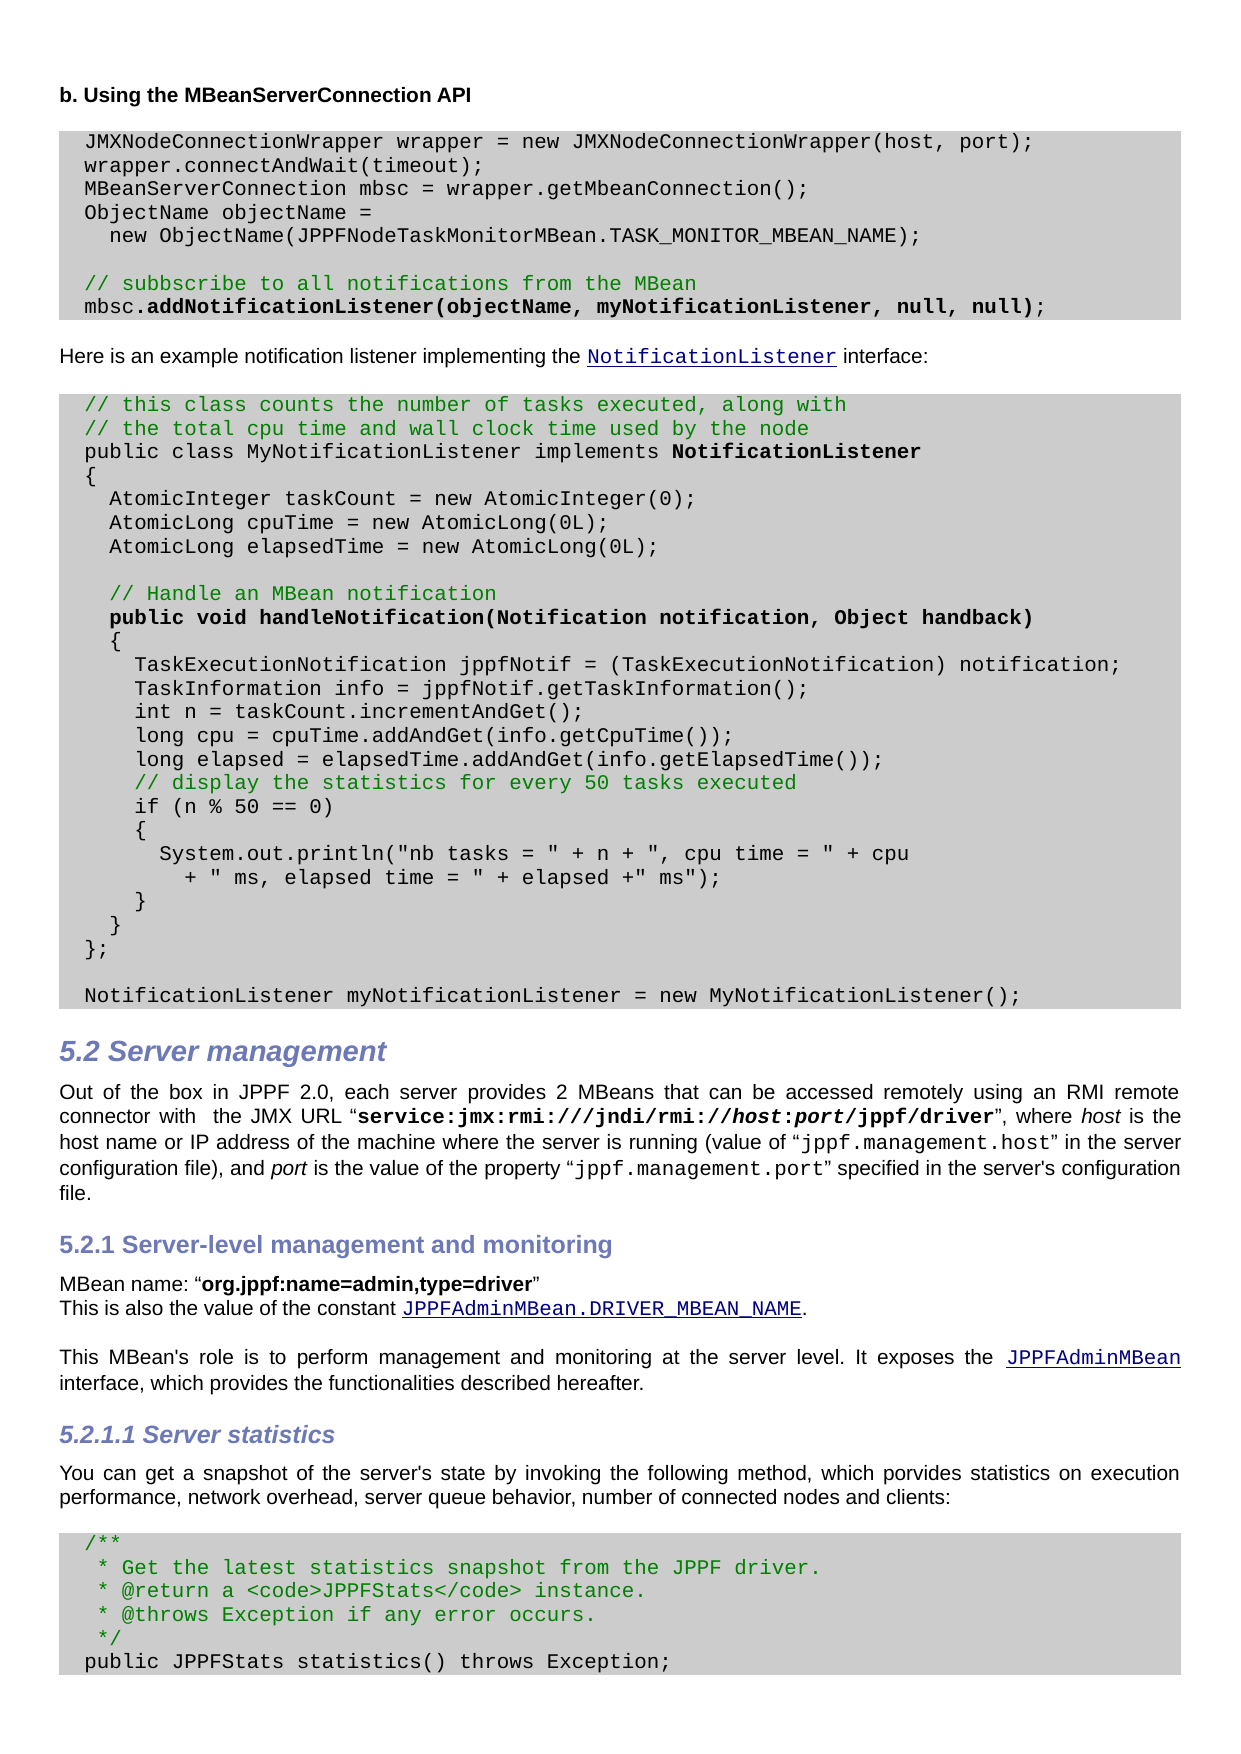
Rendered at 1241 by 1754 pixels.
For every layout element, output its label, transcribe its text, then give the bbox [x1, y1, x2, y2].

text JMXNodeConnectionWrapper wrapper = new JMXNodeConnectionWrapper(host, port); [59, 131, 1181, 154]
text public JPPFStats statistics() throws Exception; [59, 1651, 1181, 1675]
text int n = taskCount.incrementAndGet(); [59, 701, 1181, 725]
text AtomicInteger taskCount = new AtomicInteger(0); [59, 488, 1181, 512]
text } [59, 890, 1181, 914]
text }; [59, 938, 1181, 961]
text AtomicLong cpuTime = new AtomicLong(0L); [59, 512, 1181, 536]
text ObjectName objectName = [59, 202, 1181, 226]
text // subbscribe to all notifications from the MBean [59, 273, 1181, 296]
text * Get the latest statistics snapshot from the JPPF driver. [59, 1557, 1181, 1580]
text public class MyNotificationListener implements NotificationListener [59, 441, 1181, 465]
text // the total cpu time and wall clock time used by the node [59, 417, 1181, 441]
text TaskExecutionNotification jppfNotif = (TaskExecutionNotification) notification; [59, 654, 1181, 678]
text /** [59, 1533, 1181, 1557]
text MBeanServerConnection mbsc = wrapper.getMbeanConnection(); [59, 178, 1181, 202]
text { [59, 630, 1181, 654]
text { [59, 819, 1181, 843]
text TaskInformation info = jppfNotif.getTaskInformation(); [59, 678, 1181, 701]
text new ObjectName(JPPFNodeTaskMonitorMBean.TASK_MONITOR_MBEAN_NAME); [59, 226, 1181, 249]
text long elapsed = elapsedTime.addAndGet(info.getElapsedTime()); [59, 748, 1181, 772]
text * @throws Exception if any error occurs. [59, 1604, 1181, 1628]
text This MBean's role is to perform management and monitoring at the server level. It exposes the JPPFAdminMBean interface, which provides the functionalities described hereafter. [59, 1345, 1181, 1395]
text */ [59, 1628, 1181, 1651]
text public void handleNotification(Notification notification, Object handback) [59, 607, 1181, 630]
text } [59, 914, 1181, 938]
subtitle Server-level management and monitoring [59, 1230, 1181, 1259]
text + " ms, elapsed time = " + elapsed +" ms"); [59, 867, 1181, 890]
text wrapper.connectAndWait(timeout); [59, 154, 1181, 178]
text // Handle an MBean notification [59, 583, 1181, 607]
text // display the statistics for every 50 tasks executed [59, 772, 1181, 796]
text MBean name: “org.jppf:name=admin,type=driver” [59, 1271, 1181, 1295]
text AtomicLong elapsedTime = new AtomicLong(0L); [59, 536, 1181, 559]
text mbsc.addNotificationListener(objectName, myNotificationListener, null, null); [59, 296, 1181, 320]
text NotificationListener myNotificationListener = new MyNotificationListener(); [59, 985, 1181, 1009]
text System.out.println("nb tasks = " + n + ", cpu time = " + cpu [59, 843, 1181, 867]
subtitle Server management [59, 1034, 1181, 1067]
text long cpu = cpuTime.addAndGet(info.getCpuTime()); [59, 725, 1181, 748]
text This is also the value of the constant JPPFAdminMBean.DRIVER_MBEAN_NAME. [59, 1295, 1181, 1321]
text You can get a snapshot of the server's state by invoking the following method, which porvides statistics on execution performance, network overhead, server queue behavior, number of connected nodes and clients: [59, 1461, 1181, 1509]
subtitle Server statistics [59, 1420, 1181, 1449]
text Out of the box in JPPF 2.0, each server provides 2 MBeans that can be accessed remotely using an RMI remote connector with the JMX URL “service:jmx:rmi:///jndi/rmi://host:port/jppf/driver”, where host is the host name or IP address of the machine where the server is running (value of “jppf.management.host” in the server configuration file), and port is the value of the property “jppf.management.port” specified in the server's configuration file. [59, 1080, 1181, 1205]
text Here is an example notification listener implementing the NotificationListener interface: [59, 344, 1181, 370]
text b. Using the MBeanServerConnection API [59, 83, 1181, 107]
text // this class counts the number of tasks executed, along with [59, 394, 1181, 417]
text { [59, 465, 1181, 488]
text * @return a <code>JPPFStats</code> instance. [59, 1580, 1181, 1604]
text if (n % 50 == 0) [59, 796, 1181, 819]
